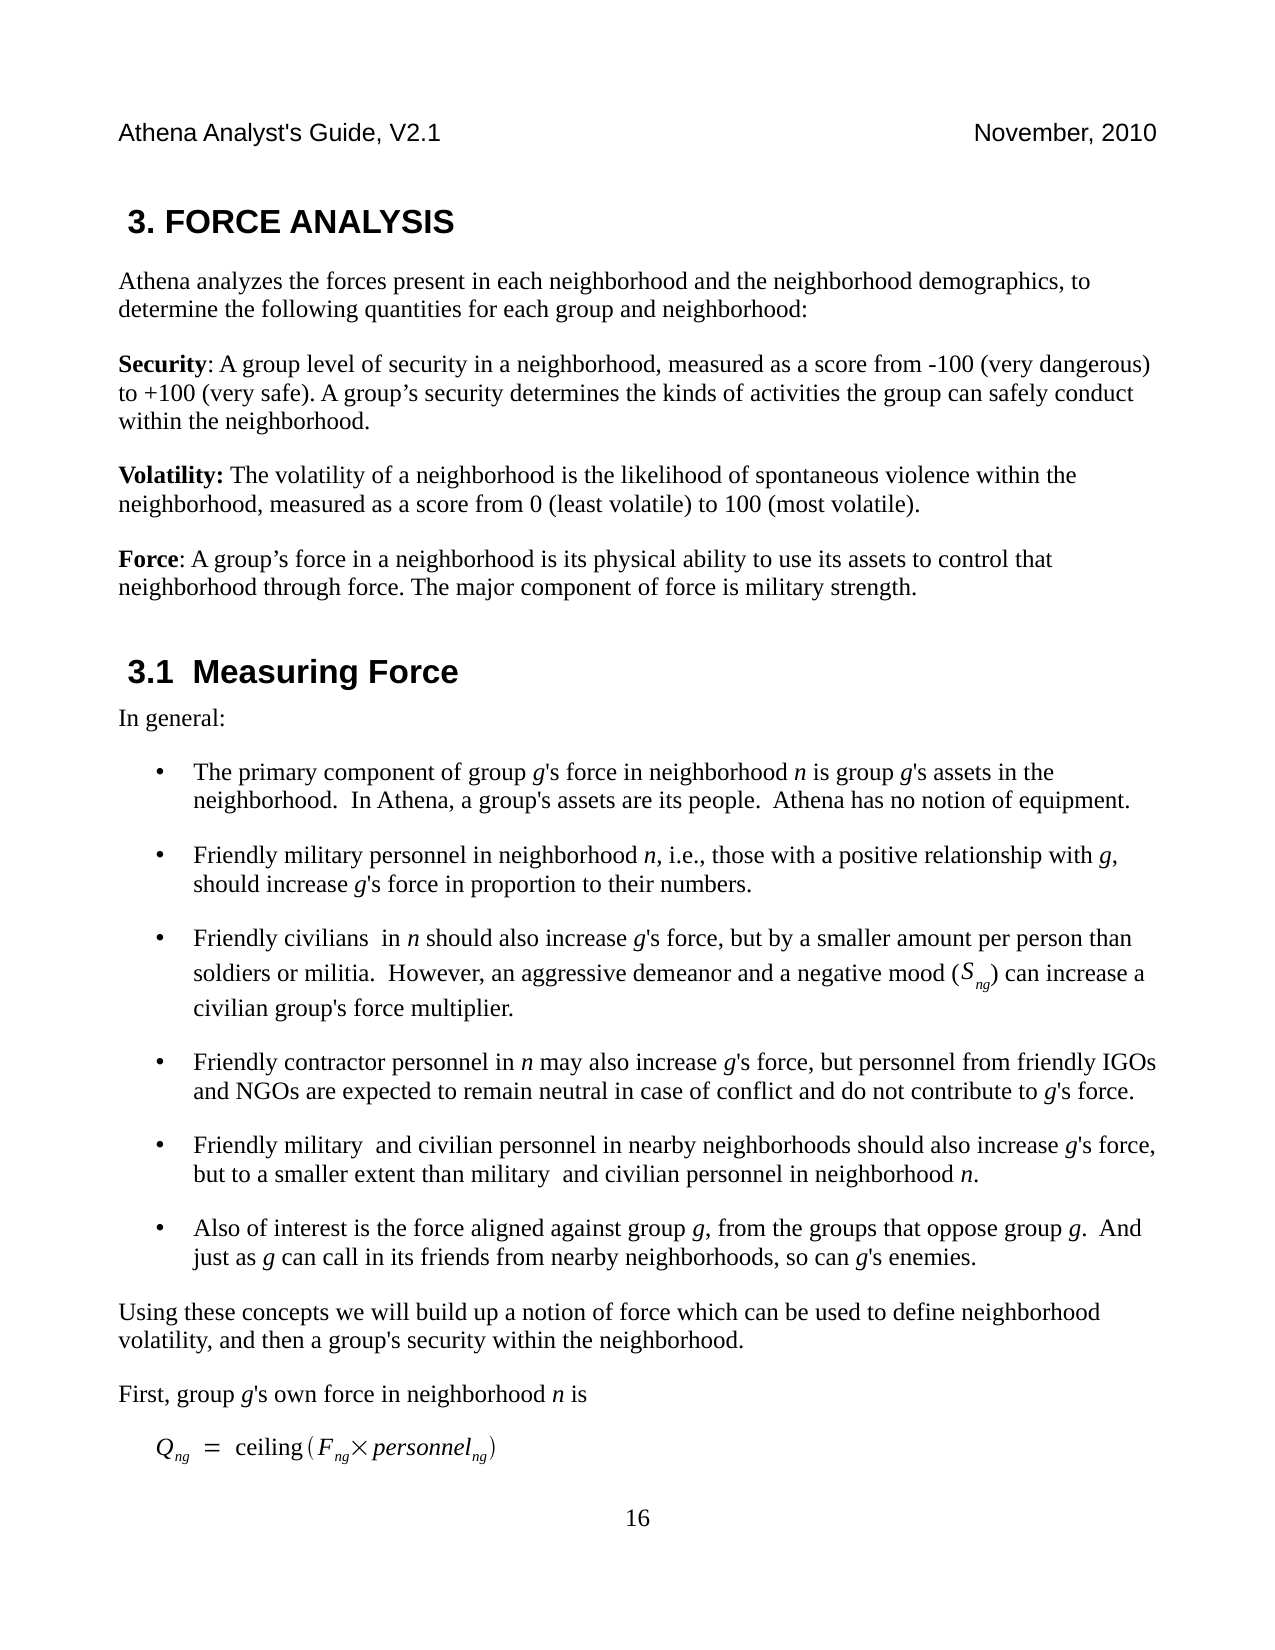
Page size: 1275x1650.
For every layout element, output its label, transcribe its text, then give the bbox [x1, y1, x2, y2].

list Friendly civilians in n should also increase g's force, but by a smaller amount per person than soldiers or militia. However, an aggressive demeanor and a negative mood () can increase a civilian group's force multiplier. [156, 923, 1157, 1022]
list Friendly contractor personnel in n may also increase g's force, but personnel from friendly IGOs and NGOs are expected to remain neutral in case of conflict and do not contribute to g's force. [156, 1047, 1157, 1105]
text First, group g's own force in neighborhood n is [118, 1379, 1157, 1408]
text In general: [118, 703, 1157, 731]
list The primary component of group g's force in neighborhood n is group g's assets in the neighborhood. In Athena, a group's assets are its people. Athena has no notion of equipment. [156, 757, 1157, 814]
text Force: A group’s force in a neighborhood is its physical ability to use its assets to control that neighborhood through force. The major component of force is military strength. [118, 544, 1157, 601]
list Friendly military and civilian personnel in nearby neighborhoods should also increase g's force, but to a smaller extent than military and civilian personnel in neighborhood n. [156, 1131, 1157, 1188]
text Security: A group level of security in a neighborhood, measured as a score from -100 (very dangerous) to +100 (very safe). A group’s security determines the kinds of activities the group can safely conduct within the neighborhood. [118, 349, 1157, 435]
subtitle Measuring Force [118, 652, 1157, 690]
list Friendly military personnel in neighborhood n, i.e., those with a positive relationship with g, should increase g's force in proportion to their numbers. [156, 840, 1157, 897]
text Athena analyzes the forces present in each neighborhood and the neighborhood demographics, to determine the following quantities for each group and neighborhood: [118, 266, 1157, 323]
list Also of interest is the force aligned against group g, from the groups that oppose group g. And just as g can call in its friends from nearby neighborhoods, so can g's enemies. [156, 1213, 1157, 1271]
text Volatility: The volatility of a neighborhood is the likelihood of spontaneous violence within the neighborhood, measured as a score from 0 (least volatile) to 100 (most volatile). [118, 461, 1157, 518]
subtitle Force Analysis [118, 202, 1157, 240]
text Using these concepts we will build up a notion of force which can be used to define neighborhood volatility, and then a group's security within the neighborhood. [118, 1297, 1157, 1354]
